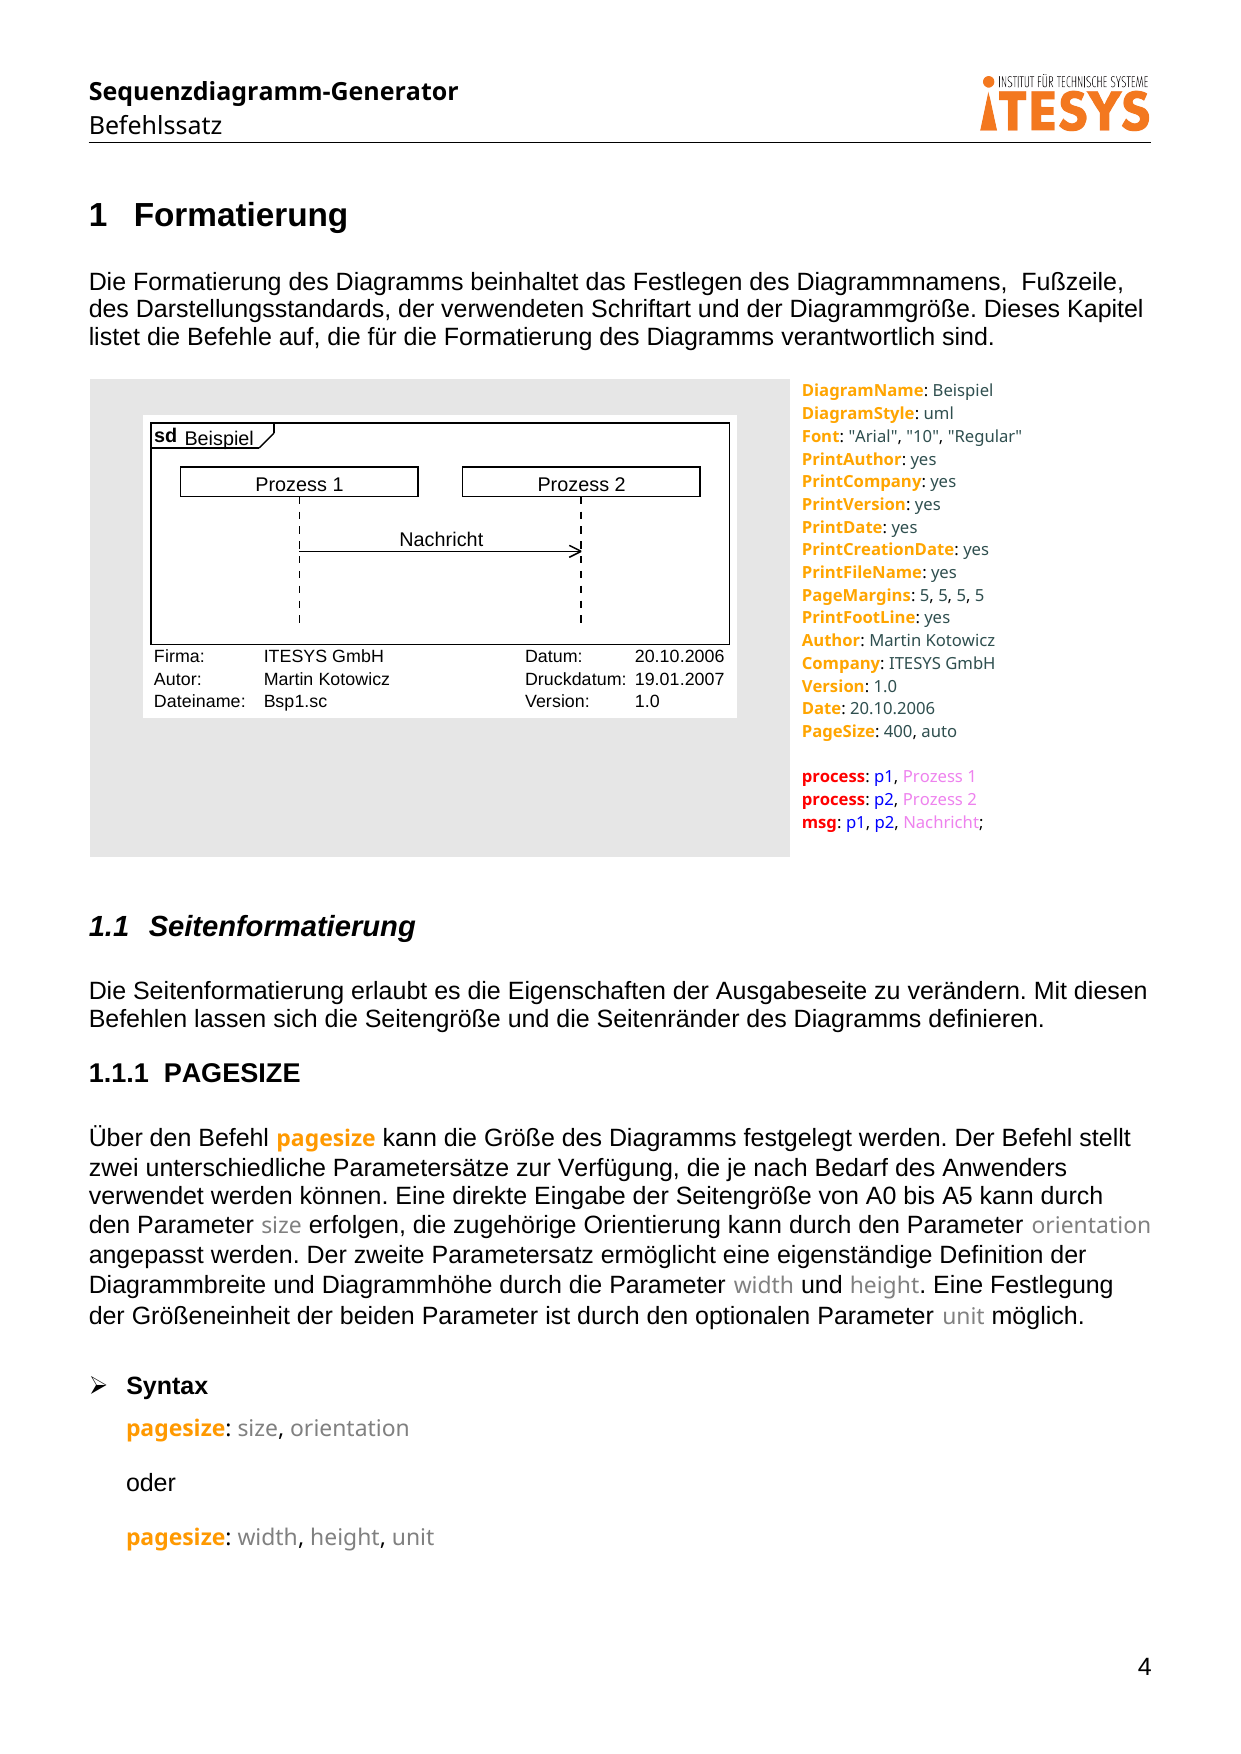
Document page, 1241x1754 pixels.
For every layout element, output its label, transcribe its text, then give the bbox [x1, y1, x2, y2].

subtitle Formatierung [88, 196, 1152, 233]
subtitle Seitenformatierung [88, 910, 1152, 943]
picture [979, 73, 1151, 132]
text Die Seitenformatierung erlaubt es die Eigenschaften der Ausgabeseite zu verändern. Mit diesen Befehlen lassen sich die Seitengröße und die Seitenränder des Diagramms definieren. [88, 977, 1152, 1033]
subtitle PAGESIZE [88, 1058, 1152, 1088]
list Syntax [88, 1372, 1152, 1399]
text Die Formatierung des Diagramms beinhaltet das Festlegen des Diagrammnamens, Fußzeile, des Darstellungsstandards, der verwendeten Schriftart und der Diagrammgröße. Dieses Kapitel listet die Befehle auf, die für die Formatierung des Diagramms verantwortlich sind. [88, 267, 1152, 351]
table_header [90, 379, 790, 857]
text Über den Befehl pagesize kann die Größe des Diagramms festgelegt werden. Der Befehl stellt zwei unterschiedliche Parametersätze zur Verfügung, die je nach Bedarf des Anwenders verwendet werden können. Eine direkte Eingabe der Seitengröße von A0 bis A5 kann durch den Parameter size erfolgen, die zugehörige Orientierung kann durch den Parameter orientation angepasst werden. Der zweite Parametersatz ermöglicht eine eigenständige Definition der Diagrammbreite und Diagrammhöhe durch die Parameter width und height. Eine Festlegung der Größeneinheit der beiden Parameter ist durch den optionalen Parameter unit möglich. [88, 1122, 1152, 1331]
text pagesize: width, height, unit [88, 1521, 1152, 1552]
table_header DiagramName: Beispiel DiagramStyle: uml Font: "Arial", "10", "Regular" PrintAuthor: yes PrintCompany: yes PrintVersion: yes PrintDate: yes PrintCreationDate: yes PrintFileName: yes PageMargins: 5, 5, 5, 5 PrintFootLine: yes Author: Martin Kotowicz Company: ITESYS GmbH Version: 1.0 Date: 20.10.2006 PageSize: 400, auto process: p1, Prozess 1 process: p2, Prozess 2 msg: p1, p2, Nachricht; [790, 379, 1152, 857]
text oder [88, 1468, 1152, 1496]
text pagesize: size, orientation [88, 1412, 1152, 1443]
